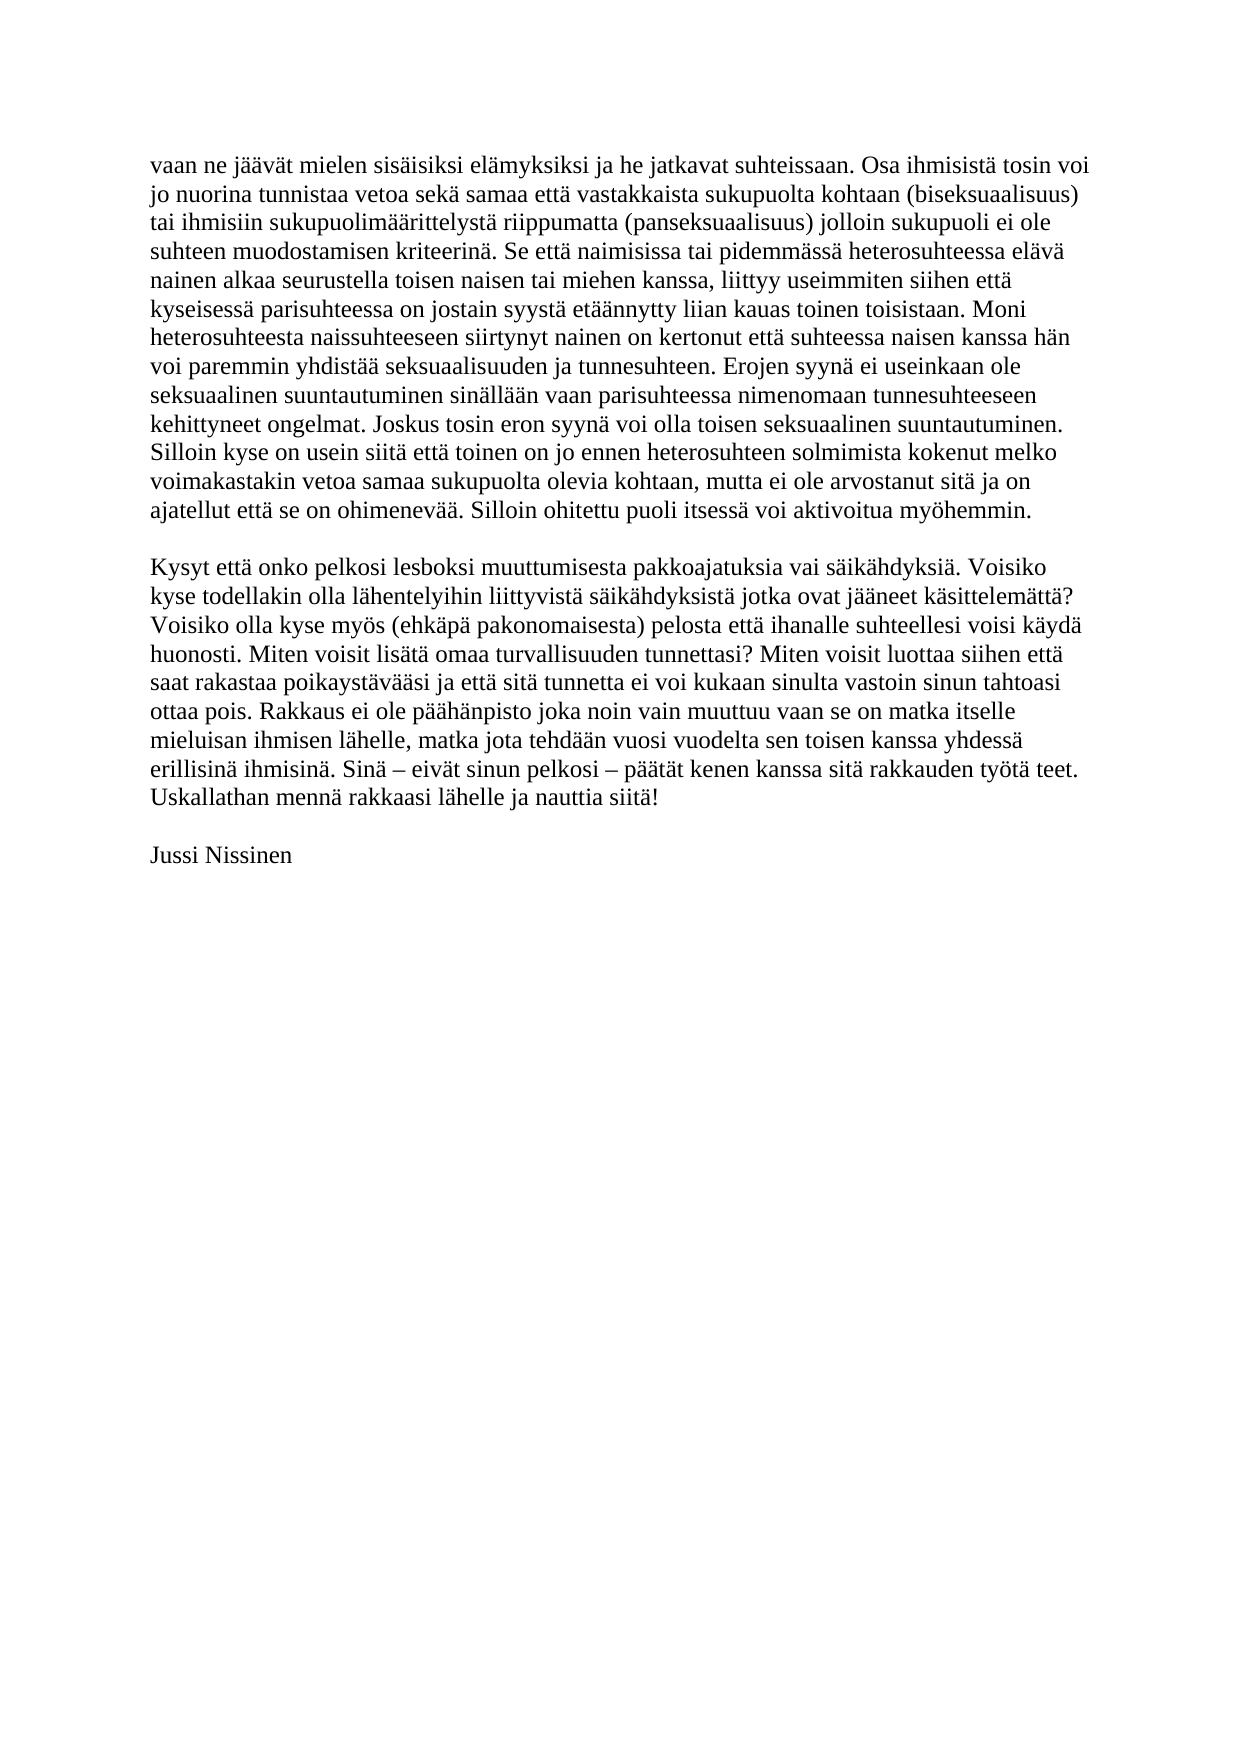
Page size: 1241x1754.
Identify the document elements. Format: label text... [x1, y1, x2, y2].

text vaan ne jäävät mielen sisäisiksi elämyksiksi ja he jatkavat suhteissaan. Osa ihmisistä tosin voi jo nuorina tunnistaa vetoa sekä samaa että vastakkaista sukupuolta kohtaan (biseksuaalisuus) tai ihmisiin sukupuolimäärittelystä riippumatta (panseksuaalisuus) jolloin sukupuoli ei ole suhteen muodostamisen kriteerinä. Se että naimisissa tai pidemmässä heterosuhteessa elävä nainen alkaa seurustella toisen naisen tai miehen kanssa, liittyy useimmiten siihen että kyseisessä parisuhteessa on jostain syystä etäännytty liian kauas toinen toisistaan. Moni heterosuhteesta naissuhteeseen siirtynyt nainen on kertonut että suhteessa naisen kanssa hän voi paremmin yhdistää seksuaalisuuden ja tunnesuhteen. Erojen syynä ei useinkaan ole seksuaalinen suuntautuminen sinällään vaan parisuhteessa nimenomaan tunnesuhteeseen kehittyneet ongelmat. Joskus tosin eron syynä voi olla toisen seksuaalinen suuntautuminen. Silloin kyse on usein siitä että toinen on jo ennen heterosuhteen solmimista kokenut melko voimakastakin vetoa samaa sukupuolta olevia kohtaan, mutta ei ole arvostanut sitä ja on ajatellut että se on ohimenevää. Silloin ohitettu puoli itsessä voi aktivoitua myöhemmin. Kysyt että onko pelkosi lesboksi muuttumisesta pakkoajatuksia vai säikähdyksiä. Voisiko kyse todellakin olla lähentelyihin liittyvistä säikähdyksistä jotka ovat jääneet käsittelemättä? Voisiko olla kyse myös (ehkäpä pakonomaisesta) pelosta että ihanalle suhteellesi voisi käydä huonosti. Miten voisit lisätä omaa turvallisuuden tunnettasi? Miten voisit luottaa siihen että saat rakastaa poikaystävääsi ja että sitä tunnetta ei voi kukaan sinulta vastoin sinun tahtoasi ottaa pois. Rakkaus ei ole päähänpisto joka noin vain muuttuu vaan se on matka itselle mieluisan ihmisen lähelle, matka jota tehdään vuosi vuodelta sen toisen kanssa yhdessä erillisinä ihmisinä. Sinä – eivät sinun pelkosi – päätät kenen kanssa sitä rakkauden työtä teet. Uskallathan mennä rakkaasi lähelle ja nauttia siitä! Jussi Nissinen [150, 150, 1090, 869]
